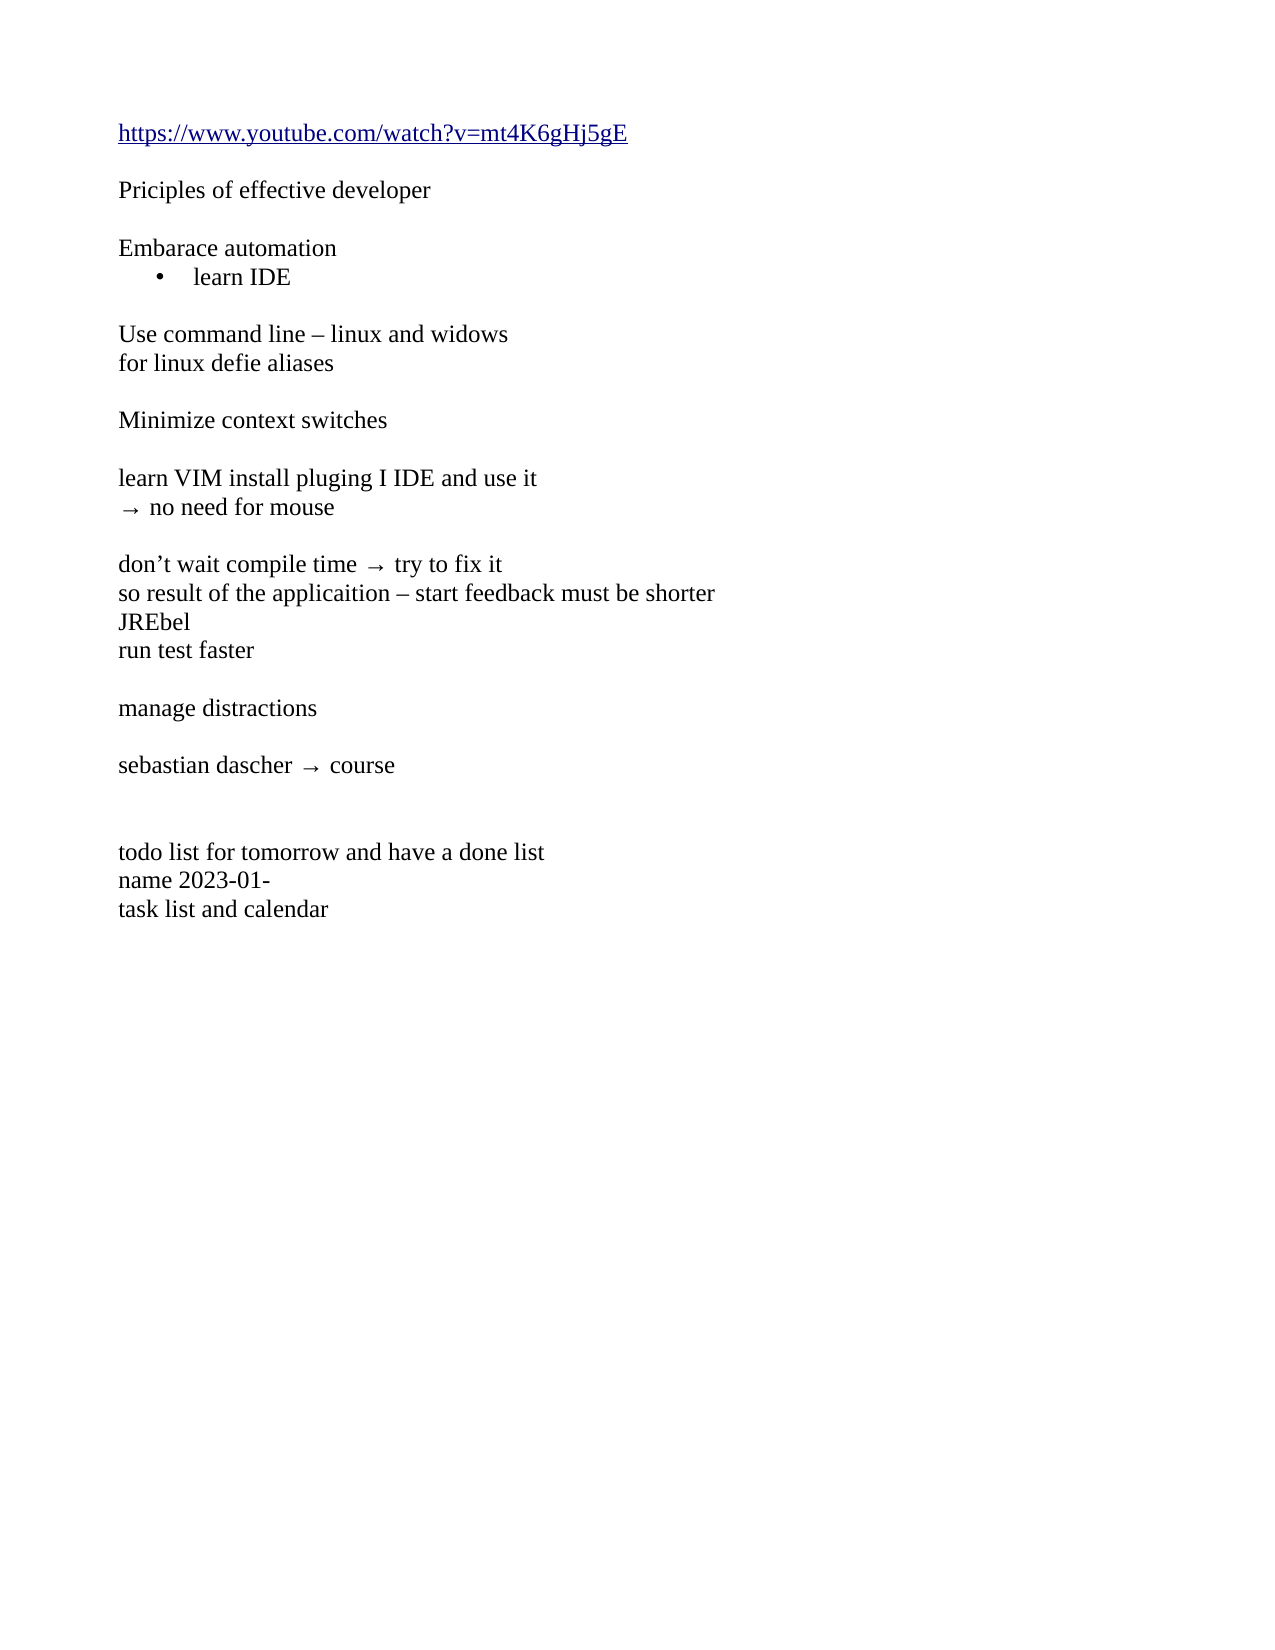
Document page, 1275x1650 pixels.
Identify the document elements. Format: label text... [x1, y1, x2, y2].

list learn IDE [156, 262, 1157, 291]
text don’t wait compile time → try to fix it [118, 549, 1157, 578]
text for linux defie aliases [118, 348, 1157, 377]
text Minimize context switches [118, 406, 1157, 434]
text learn VIM install pluging I IDE and use it [118, 463, 1157, 492]
text Use command line – linux and widows [118, 319, 1157, 348]
text sebastian dascher → course [118, 751, 1157, 779]
text so result of the applicaition – start feedback must be shorter [118, 578, 1157, 607]
text Embarace automation [118, 233, 1157, 262]
text todo list for tomorrow and have a done list [118, 837, 1157, 866]
text name 2023-01- [118, 866, 1157, 894]
text https://www.youtube.com/watch?v=mt4K6gHj5gE [118, 118, 1157, 147]
text manage distractions [118, 693, 1157, 722]
text → no need for mouse [118, 492, 1157, 521]
text Priciples of effective developer [118, 176, 1157, 204]
text task list and calendar [118, 894, 1157, 923]
text JREbel run test faster [118, 607, 1157, 664]
